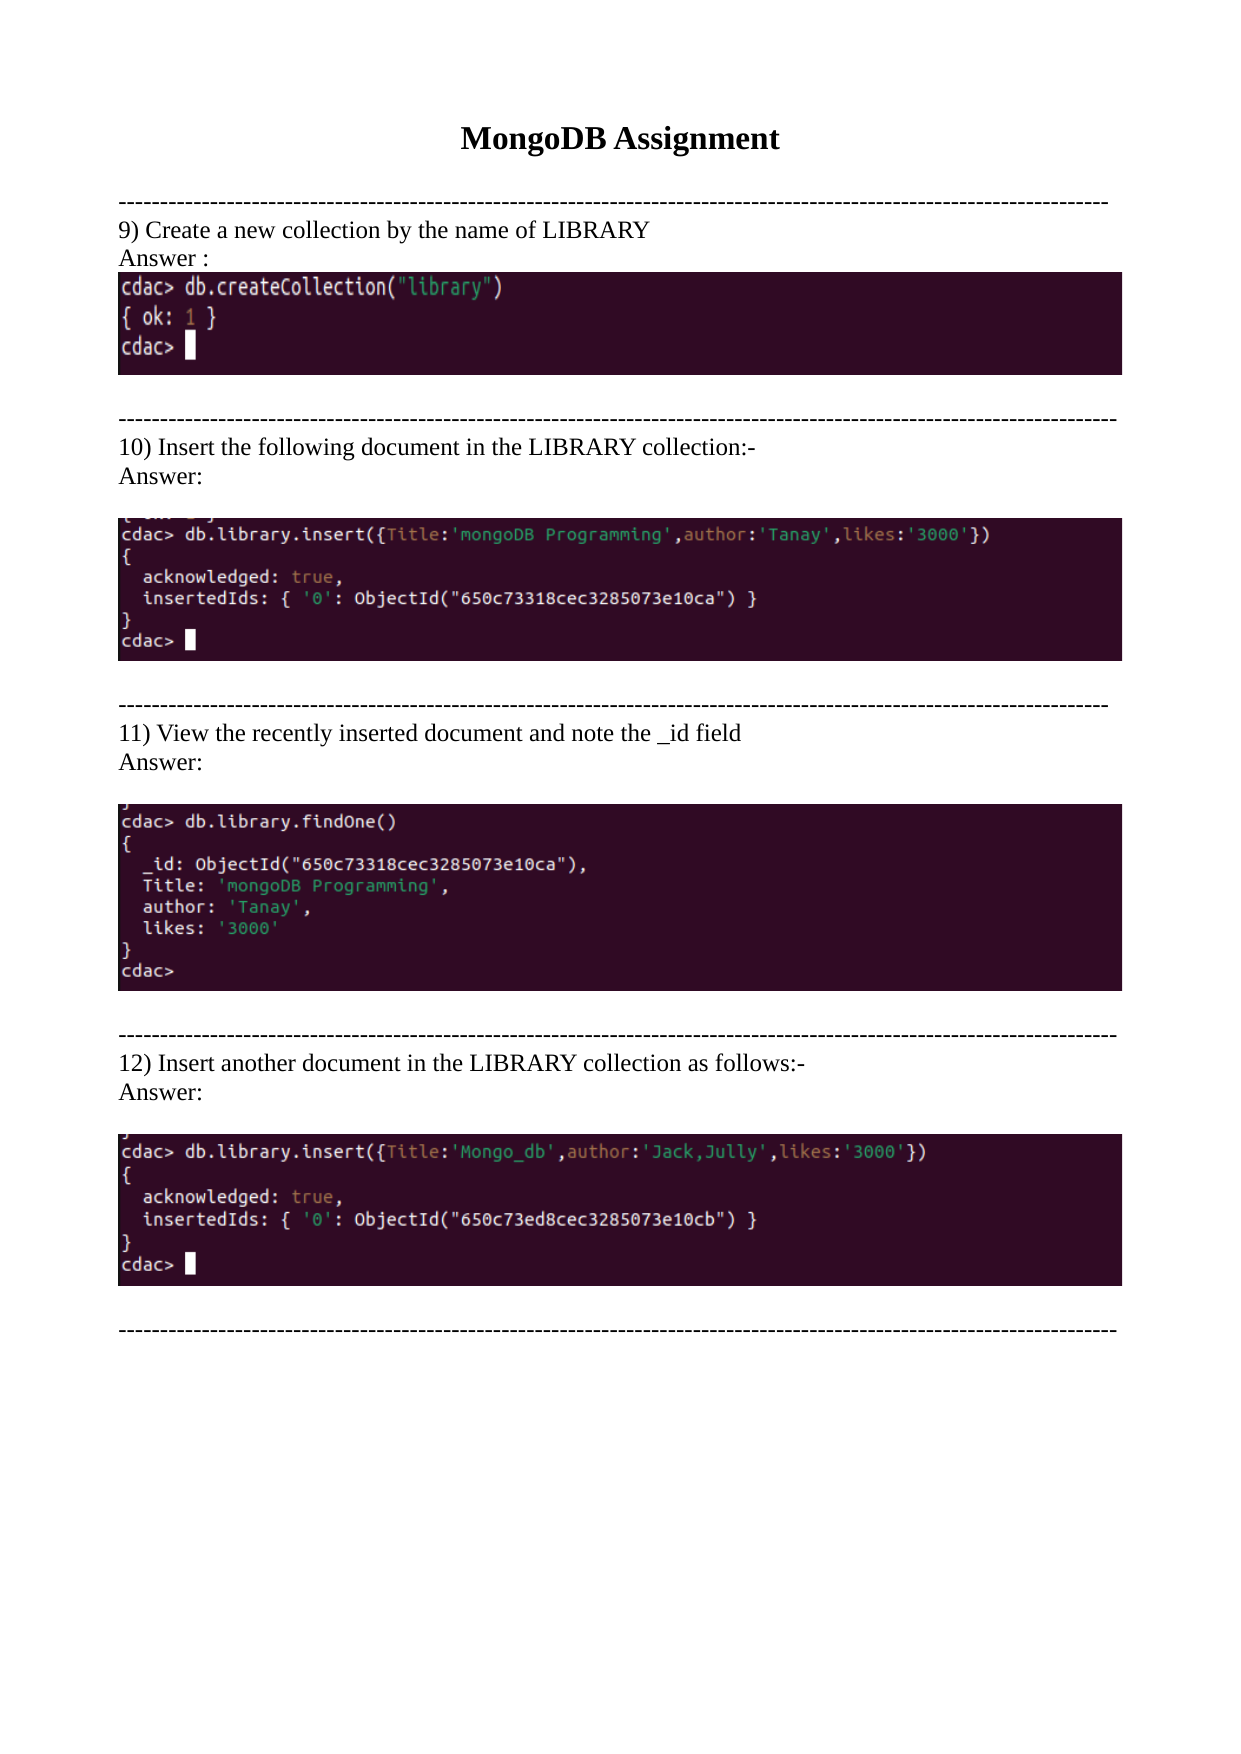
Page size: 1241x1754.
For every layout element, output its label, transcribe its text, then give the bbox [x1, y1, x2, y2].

text ----------------------------------------------------------------------------------------------------------------------- [118, 689, 1122, 718]
text Answer : [118, 243, 1122, 272]
text Answer: [118, 461, 1122, 489]
text Answer: [118, 1077, 1122, 1105]
text 9) Create a new collection by the name of LIBRARY [118, 215, 1122, 243]
picture [118, 804, 1123, 991]
text Answer: [118, 747, 1122, 776]
text 10) Insert the following document in the LIBRARY collection:- [118, 432, 1122, 461]
picture [118, 1134, 1123, 1286]
text ----------------------------------------------------------------------------------------------------------------------- [118, 186, 1122, 215]
text ------------------------------------------------------------------------------------------------------------------------ [118, 403, 1122, 432]
text ------------------------------------------------------------------------------------------------------------------------ [118, 1019, 1122, 1048]
picture [118, 518, 1123, 661]
text ------------------------------------------------------------------------------------------------------------------------ [118, 1314, 1122, 1343]
picture [118, 272, 1123, 375]
text 11) View the recently inserted document and note the _id field [118, 718, 1122, 747]
text 12) Insert another document in the LIBRARY collection as follows:- [118, 1048, 1122, 1077]
